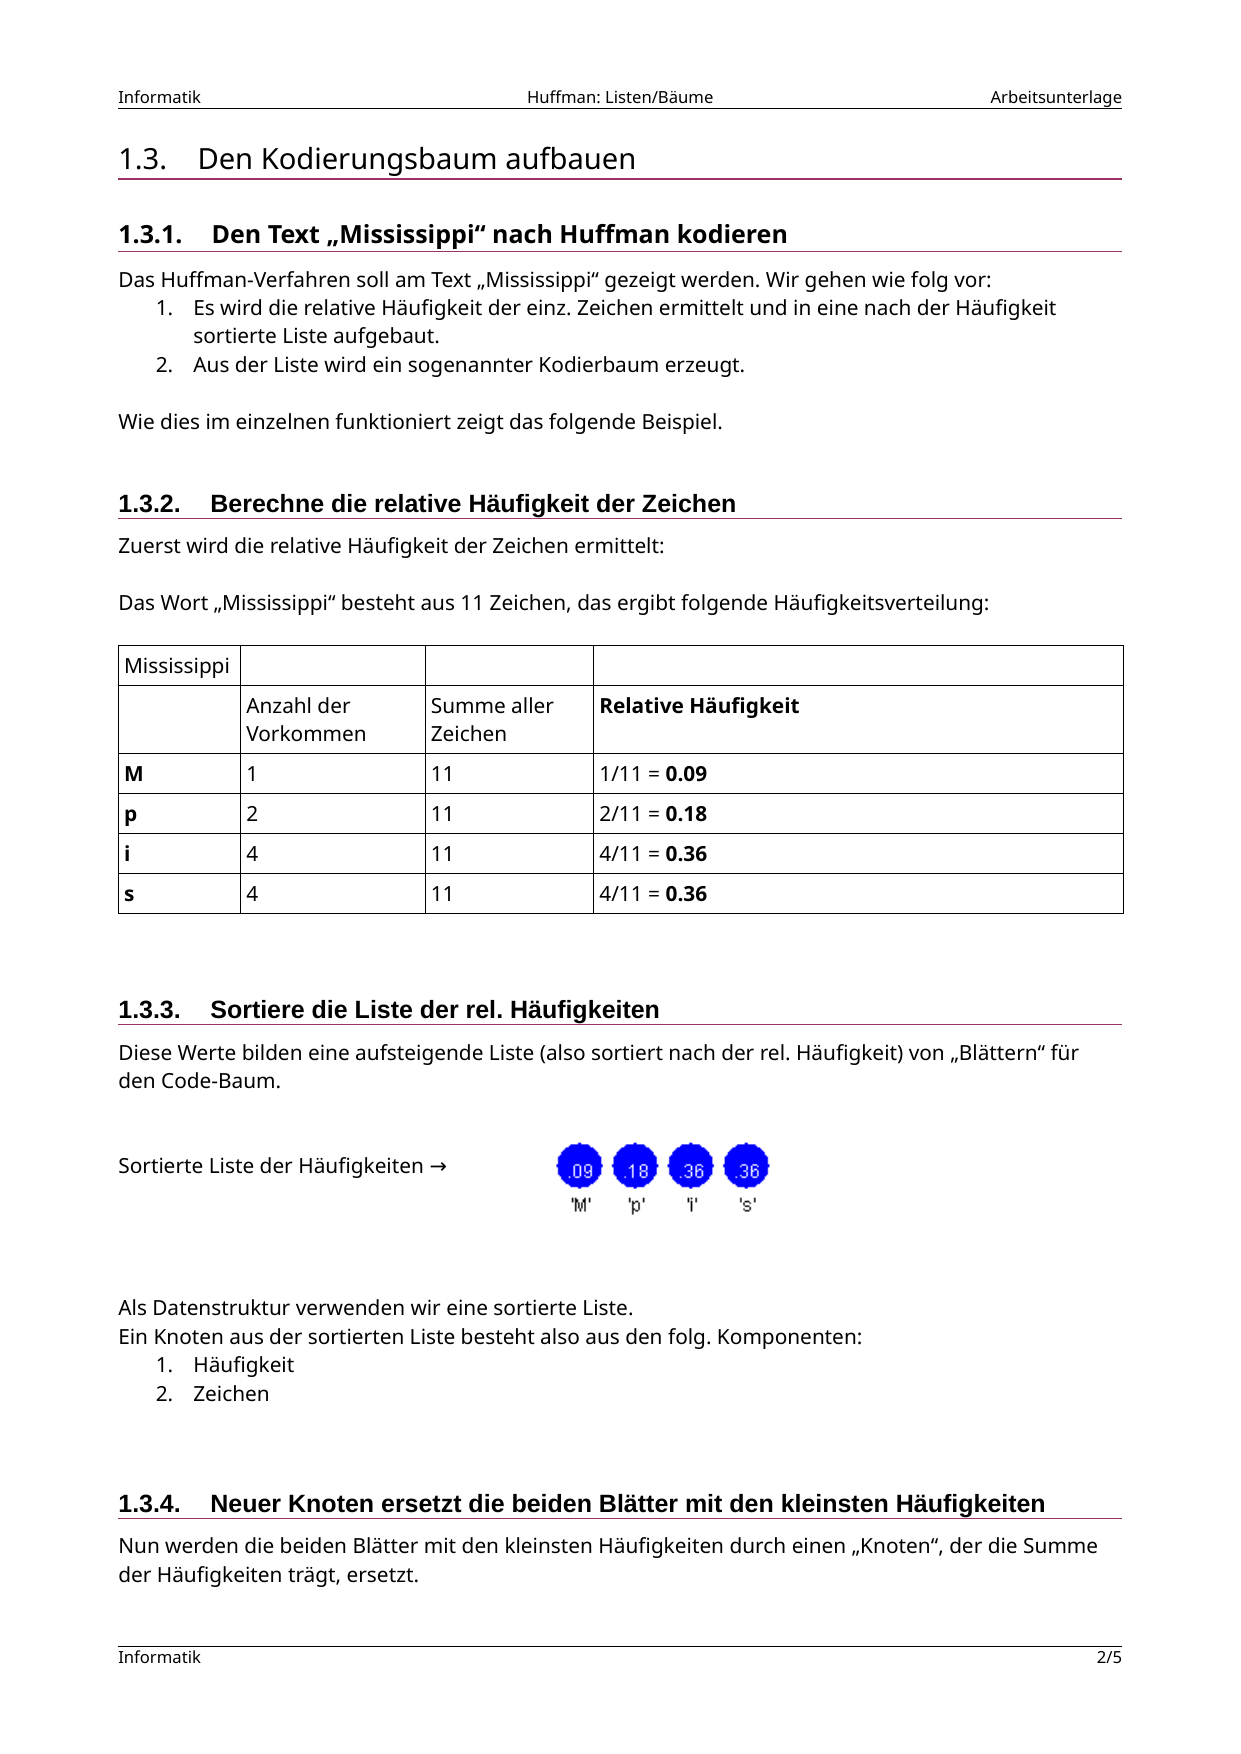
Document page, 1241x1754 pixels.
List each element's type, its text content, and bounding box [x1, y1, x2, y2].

table_cell 2/11 = 0.18 [594, 794, 1123, 833]
table_cell 2 [241, 794, 425, 833]
text Zuerst wird die relative Häufigkeit der Zeichen ermittelt: [118, 531, 1122, 588]
table_cell 4/11 = 0.36 [594, 874, 1123, 913]
table_cell i [119, 834, 240, 873]
picture [549, 1141, 779, 1224]
table_cell 11 [426, 754, 593, 793]
table_cell 11 [426, 794, 593, 833]
table_cell M [119, 754, 240, 793]
subtitle Den Text „Mississippi“ nach Huffman kodieren [118, 217, 1122, 251]
table_cell s [119, 874, 240, 913]
text Wie dies im einzelnen funktioniert zeigt das folgende Beispiel. [118, 407, 1122, 435]
text Ein Knoten aus der sortierten Liste besteht also aus den folg. Komponenten: [118, 1322, 1122, 1350]
subtitle Neuer Knoten ersetzt die beiden Blätter mit den kleinsten Häufigkeiten [118, 1489, 1122, 1518]
table_cell 4 [241, 874, 425, 913]
table_header [241, 646, 425, 685]
table_cell 11 [426, 834, 593, 873]
text Das Wort „Mississippi“ besteht aus 11 Zeichen, das ergibt folgende Häufigkeitsverteilung: [118, 588, 1122, 616]
table_header [594, 646, 1123, 685]
table_cell p [119, 794, 240, 833]
subtitle Den Kodierungsbaum aufbauen [118, 138, 1122, 178]
list Zeichen [156, 1379, 1122, 1407]
text Sortierte Liste der Häufigkeiten → [118, 1151, 548, 1180]
table_cell Relative Häufigkeit [594, 686, 1123, 753]
table_cell 4 [241, 834, 425, 873]
table_header [426, 646, 593, 685]
table_cell 11 [426, 874, 593, 913]
text Als Datenstruktur verwenden wir eine sortierte Liste. [118, 1293, 1122, 1322]
text Nun werden die beiden Blätter mit den kleinsten Häufigkeiten durch einen „Knoten“, der die Summe der Häufigkeiten trägt, ersetzt. [118, 1531, 1122, 1588]
table_cell [119, 686, 240, 753]
table_cell 1/11 = 0.09 [594, 754, 1123, 793]
table_cell Summe aller Zeichen [426, 686, 593, 753]
table_cell 1 [241, 754, 425, 793]
list Es wird die relative Häufigkeit der einz. Zeichen ermittelt und in eine nach der Häufigkeit sortierte Liste aufgebaut. [156, 293, 1122, 350]
table_cell Anzahl der Vorkommen [241, 686, 425, 753]
table_header Mississippi [119, 646, 240, 685]
subtitle Berechne die relative Häufigkeit der Zeichen [118, 489, 1122, 518]
list Aus der Liste wird ein sogenannter Kodierbaum erzeugt. [156, 350, 1122, 378]
table_cell 4/11 = 0.36 [594, 834, 1123, 873]
list Häufigkeit [156, 1350, 1122, 1379]
text [781, 1151, 1122, 1180]
text Das Huffman-Verfahren soll am Text „Mississippi“ gezeigt werden. Wir gehen wie folg vor: [118, 265, 1122, 293]
text Diese Werte bilden eine aufsteigende Liste (also sortiert nach der rel. Häufigkeit) von „Blättern“ für den Code-Baum. [118, 1038, 1122, 1094]
subtitle Sortiere die Liste der rel. Häufigkeiten [118, 995, 1122, 1024]
